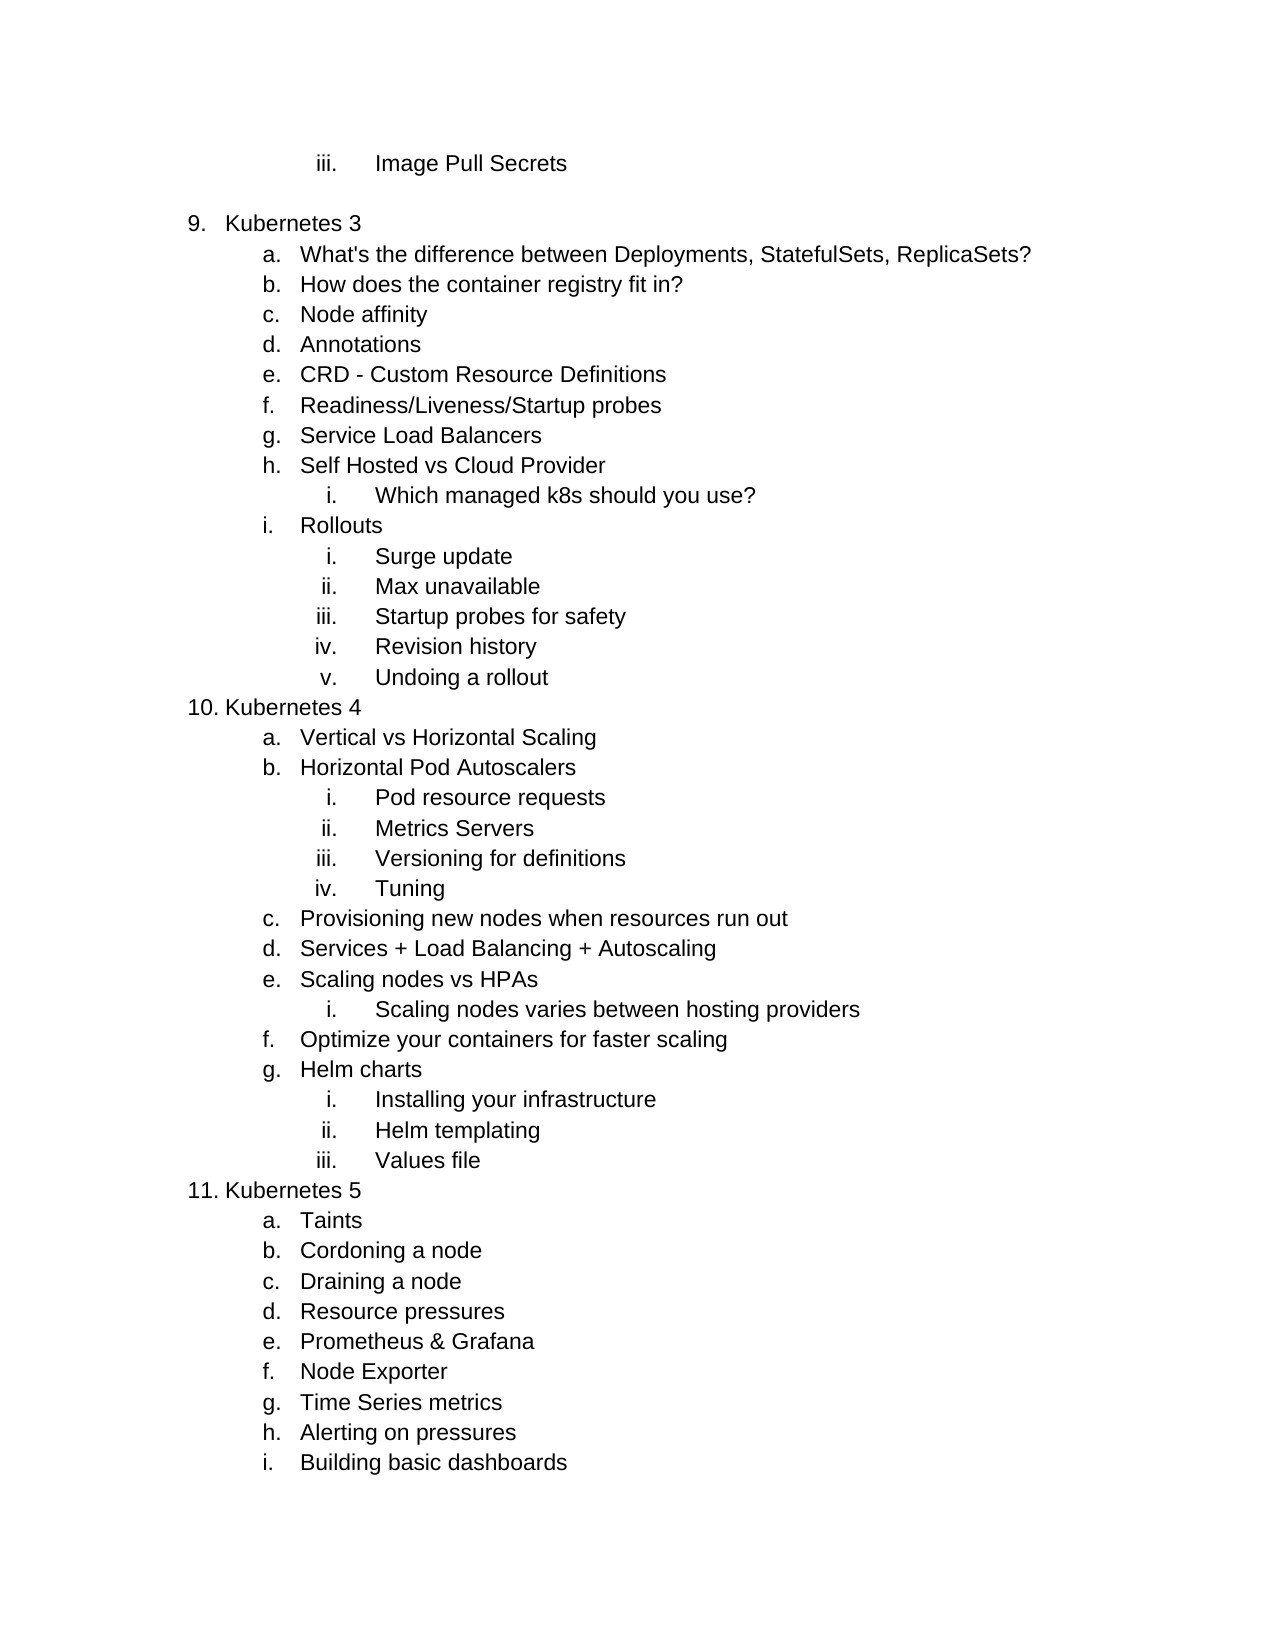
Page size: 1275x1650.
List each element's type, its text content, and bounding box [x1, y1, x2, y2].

list Provisioning new nodes when resources run out [262, 905, 1125, 932]
list What's the difference between Deployments, StatefulSets, ReplicaSets? [262, 241, 1125, 267]
list Scaling nodes varies between hosting providers [337, 996, 1125, 1022]
list Prometheus & Grafana [262, 1328, 1125, 1354]
list Metrics Servers [337, 814, 1125, 841]
list Helm templating [337, 1117, 1125, 1143]
list Node affinity [262, 301, 1125, 327]
list Revision history [337, 633, 1125, 660]
list Annotations [262, 331, 1125, 358]
list Services + Load Balancing + Autoscaling [262, 935, 1125, 962]
list Building basic dashboards [262, 1449, 1125, 1475]
list Surge update [337, 543, 1125, 569]
list Taints [262, 1207, 1125, 1234]
list Time Series metrics [262, 1388, 1125, 1415]
list Image Pull Secrets [337, 150, 1125, 176]
list Cordoning a node [262, 1237, 1125, 1264]
list Max unavailable [337, 573, 1125, 599]
list Rollouts [262, 512, 1125, 539]
list Kubernetes 5 [187, 1177, 1125, 1203]
list Node Exporter [262, 1358, 1125, 1385]
list How does the container registry fit in? [262, 271, 1125, 297]
list Draining a node [262, 1268, 1125, 1294]
list Which managed k8s should you use? [337, 482, 1125, 509]
list Service Load Balancers [262, 422, 1125, 448]
list Tuning [337, 875, 1125, 901]
list Versioning for definitions [337, 845, 1125, 871]
list Horizontal Pod Autoscalers [262, 754, 1125, 781]
list Kubernetes 3 [187, 210, 1125, 237]
list Undoing a rollout [337, 663, 1125, 690]
list Readiness/Liveness/Startup probes [262, 392, 1125, 418]
list Pod resource requests [337, 784, 1125, 811]
list Installing your infrastructure [337, 1086, 1125, 1113]
list Scaling nodes vs HPAs [262, 966, 1125, 992]
list Startup probes for safety [337, 603, 1125, 629]
list Alerting on pressures [262, 1419, 1125, 1445]
list Vertical vs Horizontal Scaling [262, 724, 1125, 750]
list Values file [337, 1147, 1125, 1173]
list Self Hosted vs Cloud Provider [262, 452, 1125, 478]
list CRD - Custom Resource Definitions [262, 361, 1125, 388]
list Helm charts [262, 1056, 1125, 1083]
list Optimize your containers for faster scaling [262, 1026, 1125, 1052]
list Kubernetes 4 [187, 694, 1125, 720]
list Resource pressures [262, 1298, 1125, 1324]
